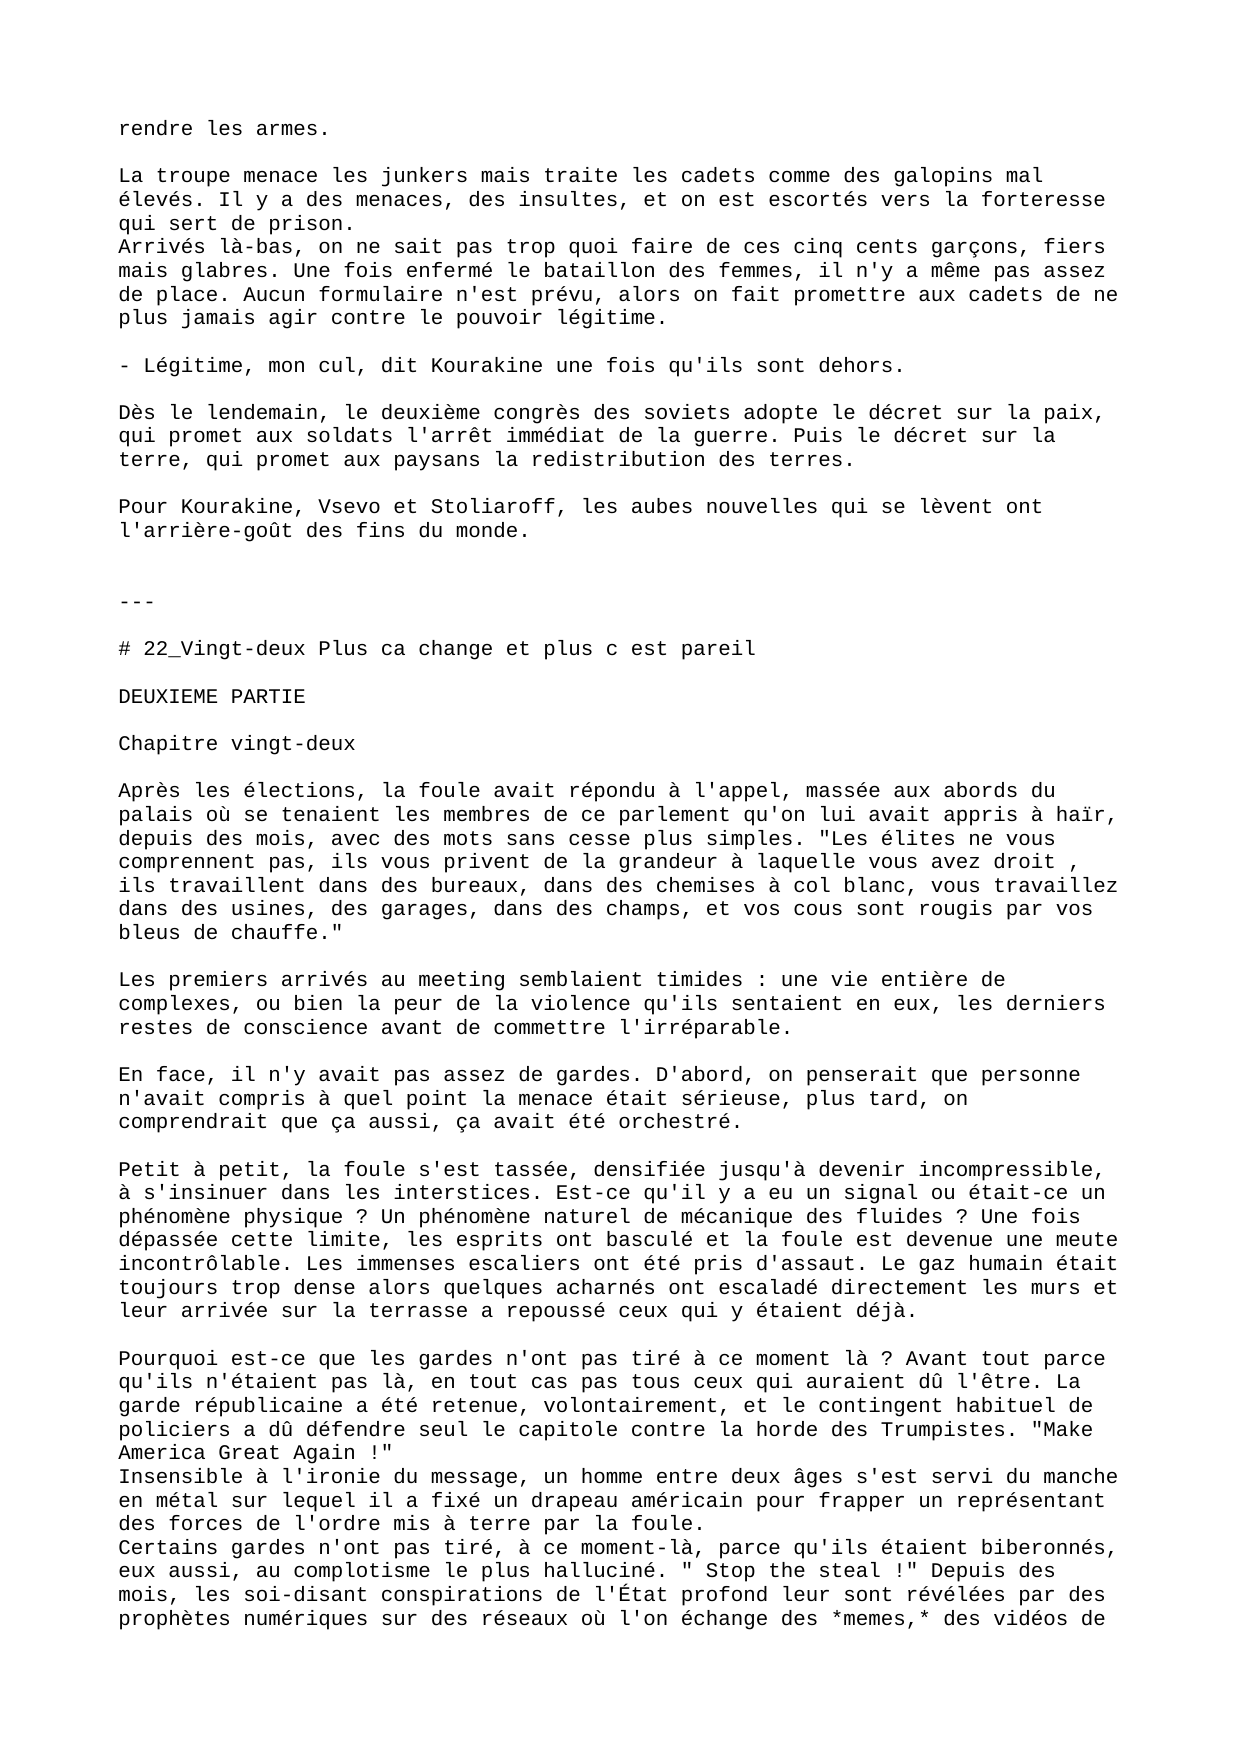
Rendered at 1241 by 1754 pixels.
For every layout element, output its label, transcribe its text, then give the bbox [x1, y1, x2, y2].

text Arrivés là-bas, on ne sait pas trop quoi faire de ces cinq cents garçons, fiers mais glabres. Une fois enfermé le bataillon des femmes, il n'y a même pas assez de place. Aucun formulaire n'est prévu, alors on fait promettre aux cadets de ne plus jamais agir contre le pouvoir légitime. [118, 236, 1122, 331]
text Pourquoi est-ce que les gardes n'ont pas tiré à ce moment là ? Avant tout parce qu'ils n'étaient pas là, en tout cas pas tous ceux qui auraient dû l'être. La garde républicaine a été retenue, volontairement, et le contingent habituel de policiers a dû défendre seul le capitole contre la horde des Trumpistes. "Make America Great Again !" [118, 1348, 1122, 1466]
text Pour Kourakine, Vsevo et Stoliaroff, les aubes nouvelles qui se lèvent ont l'arrière-goût des fins du monde. [118, 496, 1122, 544]
text DEUXIEME PARTIE [118, 686, 1122, 709]
text Après les élections, la foule avait répondu à l'appel, massée aux abords du palais où se tenaient les membres de ce parlement qu'on lui avait appris à haïr, depuis des mois, avec des mots sans cesse plus simples. "Les élites ne vous comprennent pas, ils vous privent de la grandeur à laquelle vous avez droit , ils travaillent dans des bureaux, dans des chemises à col blanc, vous travaillez dans des usines, des garages, dans des champs, et vos cous sont rougis par vos bleus de chauffe." [118, 780, 1122, 946]
text rendre les armes. [118, 118, 1122, 142]
text --- [118, 591, 1122, 615]
text Chapitre vingt-deux [118, 733, 1122, 757]
text Les premiers arrivés au meeting semblaient timides : une vie entière de complexes, ou bien la peur de la violence qu'ils sentaient en eux, les derniers restes de conscience avant de commettre l'irréparable. [118, 969, 1122, 1040]
text # 22_Vingt-deux Plus ca change et plus c est pareil [118, 638, 1122, 662]
text Dès le lendemain, le deuxième congrès des soviets adopte le décret sur la paix, qui promet aux soldats l'arrêt immédiat de la guerre. Puis le décret sur la terre, qui promet aux paysans la redistribution des terres. [118, 402, 1122, 473]
text Insensible à l'ironie du message, un homme entre deux âges s'est servi du manche en métal sur lequel il a fixé un drapeau américain pour frapper un représentant des forces de l'ordre mis à terre par la foule. [118, 1466, 1122, 1537]
text La troupe menace les junkers mais traite les cadets comme des galopins mal élevés. Il y a des menaces, des insultes, et on est escortés vers la forteresse qui sert de prison. [118, 165, 1122, 236]
text Certains gardes n'ont pas tiré, à ce moment-là, parce qu'ils étaient biberonnés, eux aussi, au complotisme le plus halluciné. " Stop the steal !" Depuis des mois, les soi-disant conspirations de l'État profond leur sont révélées par des prophètes numériques sur des réseaux où l'on échange des *memes,* des vidéos de [118, 1537, 1122, 1631]
text Petit à petit, la foule s'est tassée, densifiée jusqu'à devenir incompressible, à s'insinuer dans les interstices. Est-ce qu'il y a eu un signal ou était-ce un phénomène physique ? Un phénomène naturel de mécanique des fluides ? Une fois dépassée cette limite, les esprits ont basculé et la foule est devenue une meute incontrôlable. Les immenses escaliers ont été pris d'assaut. Le gaz humain était toujours trop dense alors quelques acharnés ont escaladé directement les murs et leur arrivée sur la terrasse a repoussé ceux qui y étaient déjà. [118, 1158, 1122, 1324]
text - Légitime, mon cul, dit Kourakine une fois qu'ils sont dehors. [118, 354, 1122, 378]
text En face, il n'y avait pas assez de gardes. D'abord, on penserait que personne n'avait compris à quel point la menace était sérieuse, plus tard, on comprendrait que ça aussi, ça avait été orchestré. [118, 1064, 1122, 1135]
